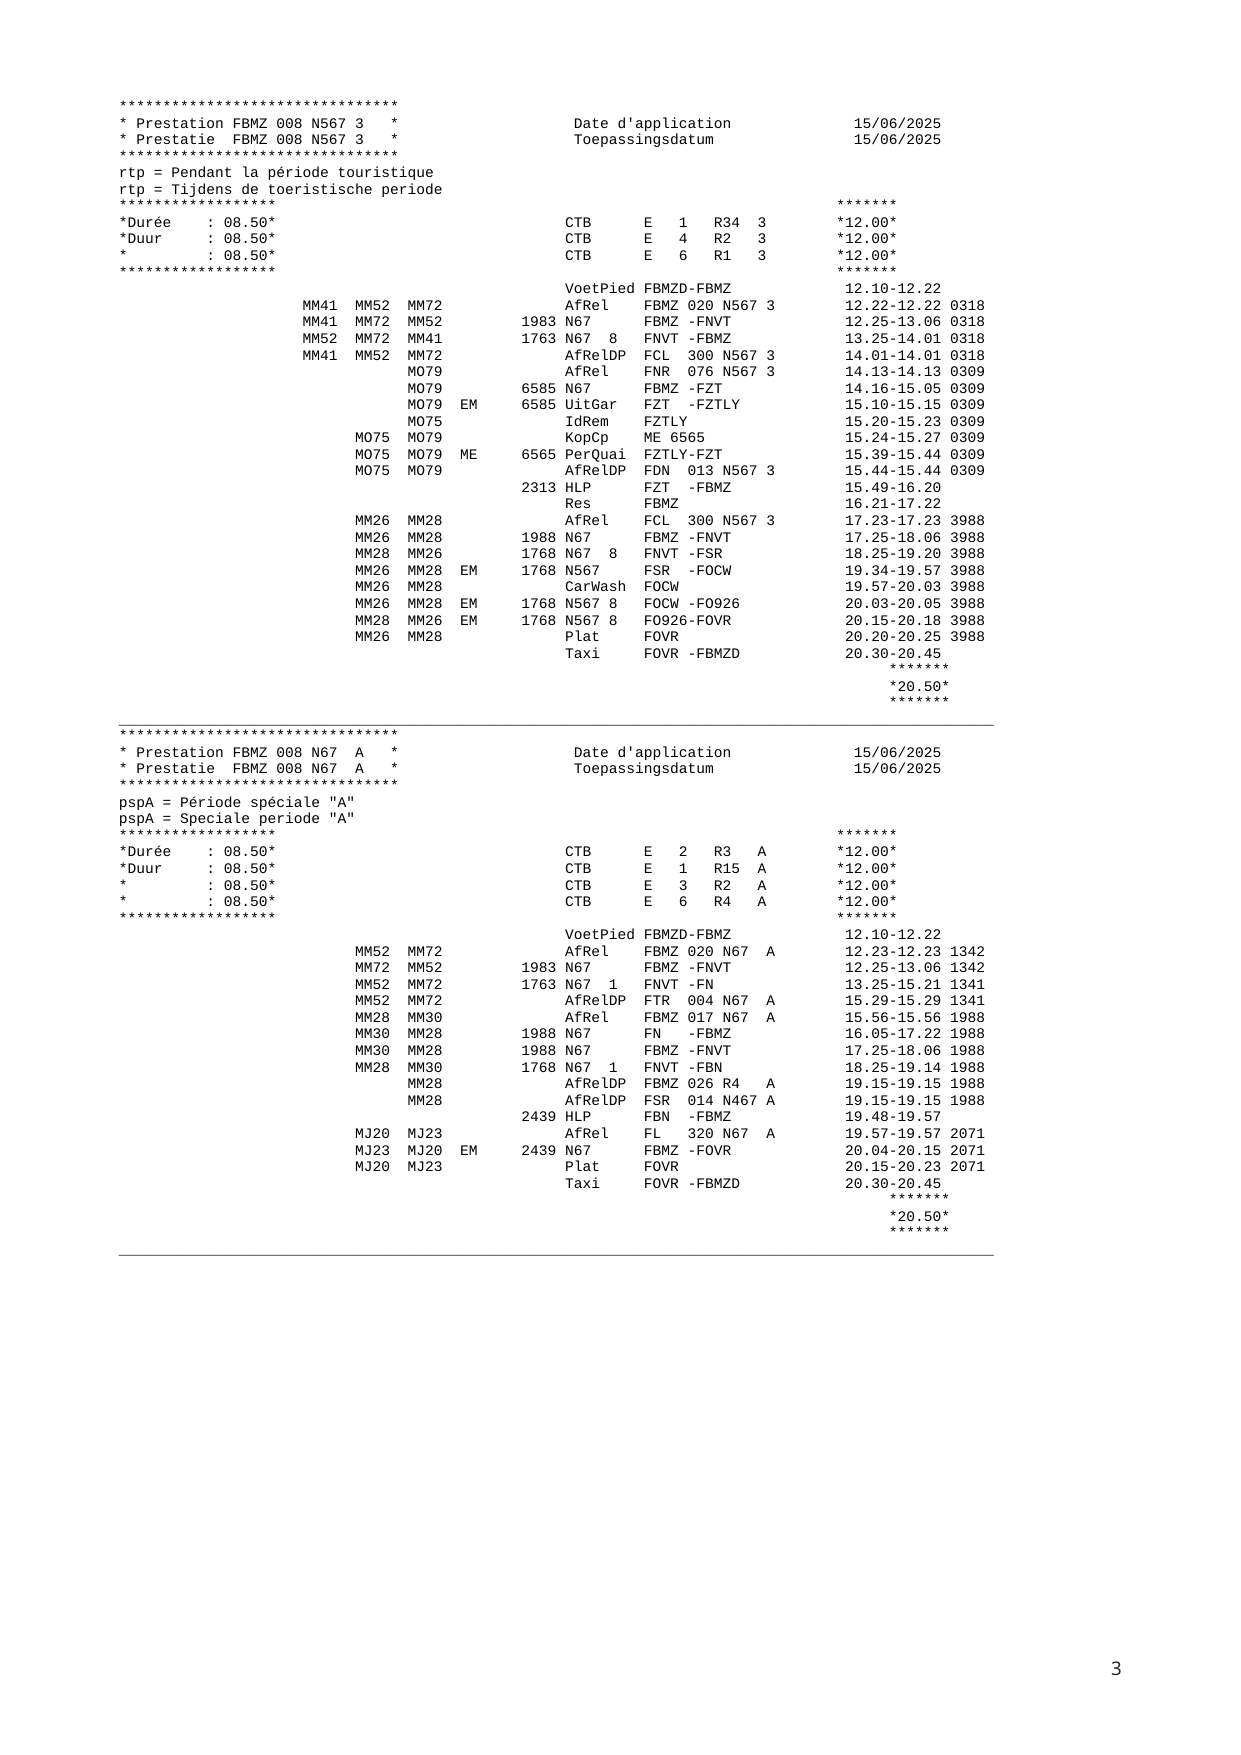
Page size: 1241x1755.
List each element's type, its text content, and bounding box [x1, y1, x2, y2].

text ******************************** * Prestation FBMZ 008 N567 3 * Date d'application 15/06/2025 * Prestatie FBMZ 008 N567 3 * Toepassingsdatum 15/06/2025 ******************************** rtp = Pendant la période touristique rtp = Tijdens de toeristische periode ****************** ******* *Durée : 08.50* CTB E 1 R34 3 *12.00* *Duur : 08.50* CTB E 4 R2 3 *12.00* * : 08.50* CTB E 6 R1 3 *12.00* ****************** ******* VoetPied FBMZD-FBMZ 12.10-12.22 MM41 MM52 MM72 AfRel FBMZ 020 N567 3 12.22-12.22 0318 MM41 MM72 MM52 1983 N67 FBMZ -FNVT 12.25-13.06 0318 MM52 MM72 MM41 1763 N67 8 FNVT -FBMZ 13.25-14.01 0318 MM41 MM52 MM72 AfRelDP FCL 300 N567 3 14.01-14.01 0318 MO79 AfRel FNR 076 N567 3 14.13-14.13 0309 MO79 6585 N67 FBMZ -FZT 14.16-15.05 0309 MO79 EM 6585 UitGar FZT -FZTLY 15.10-15.15 0309 MO75 IdRem FZTLY 15.20-15.23 0309 MO75 MO79 KopCp ME 6565 15.24-15.27 0309 MO75 MO79 ME 6565 PerQuai FZTLY-FZT 15.39-15.44 0309 MO75 MO79 AfRelDP FDN 013 N567 3 15.44-15.44 0309 2313 HLP FZT -FBMZ 15.49-16.20 Res FBMZ 16.21-17.22 MM26 MM28 AfRel FCL 300 N567 3 17.23-17.23 3988 MM26 MM28 1988 N67 FBMZ -FNVT 17.25-18.06 3988 MM28 MM26 1768 N67 8 FNVT -FSR 18.25-19.20 3988 MM26 MM28 EM 1768 N567 FSR -FOCW 19.34-19.57 3988 MM26 MM28 CarWash FOCW 19.57-20.03 3988 MM26 MM28 EM 1768 N567 8 FOCW -FO926 20.03-20.05 3988 MM28 MM26 EM 1768 N567 8 FO926-FOVR 20.15-20.18 3988 MM26 MM28 Plat FOVR 20.20-20.25 3988 Taxi FOVR -FBMZD 20.30-20.45 ******* *20.50* ******* ____________________________________________________________________________________________________ [119, 99, 1122, 729]
text ******************************** * Prestation FBMZ 008 N67 A * Date d'application 15/06/2025 * Prestatie FBMZ 008 N67 A * Toepassingsdatum 15/06/2025 ******************************** pspA = Période spéciale "A" pspA = Speciale periode "A" ****************** ******* *Durée : 08.50* CTB E 2 R3 A *12.00* *Duur : 08.50* CTB E 1 R15 A *12.00* * : 08.50* CTB E 3 R2 A *12.00* * : 08.50* CTB E 6 R4 A *12.00* ****************** ******* VoetPied FBMZD-FBMZ 12.10-12.22 MM52 MM72 AfRel FBMZ 020 N67 A 12.23-12.23 1342 MM72 MM52 1983 N67 FBMZ -FNVT 12.25-13.06 1342 MM52 MM72 1763 N67 1 FNVT -FN 13.25-15.21 1341 MM52 MM72 AfRelDP FTR 004 N67 A 15.29-15.29 1341 MM28 MM30 AfRel FBMZ 017 N67 A 15.56-15.56 1988 MM30 MM28 1988 N67 FN -FBMZ 16.05-17.22 1988 MM30 MM28 1988 N67 FBMZ -FNVT 17.25-18.06 1988 MM28 MM30 1768 N67 1 FNVT -FBN 18.25-19.14 1988 MM28 AfRelDP FBMZ 026 R4 A 19.15-19.15 1988 MM28 AfRelDP FSR 014 N467 A 19.15-19.15 1988 2439 HLP FBN -FBMZ 19.48-19.57 MJ20 MJ23 AfRel FL 320 N67 A 19.57-19.57 2071 MJ23 MJ20 EM 2439 N67 FBMZ -FOVR 20.04-20.15 2071 MJ20 MJ23 Plat FOVR 20.15-20.23 2071 Taxi FOVR -FBMZD 20.30-20.45 ******* *20.50* ******* ____________________________________________________________________________________________________ [119, 729, 1122, 1259]
